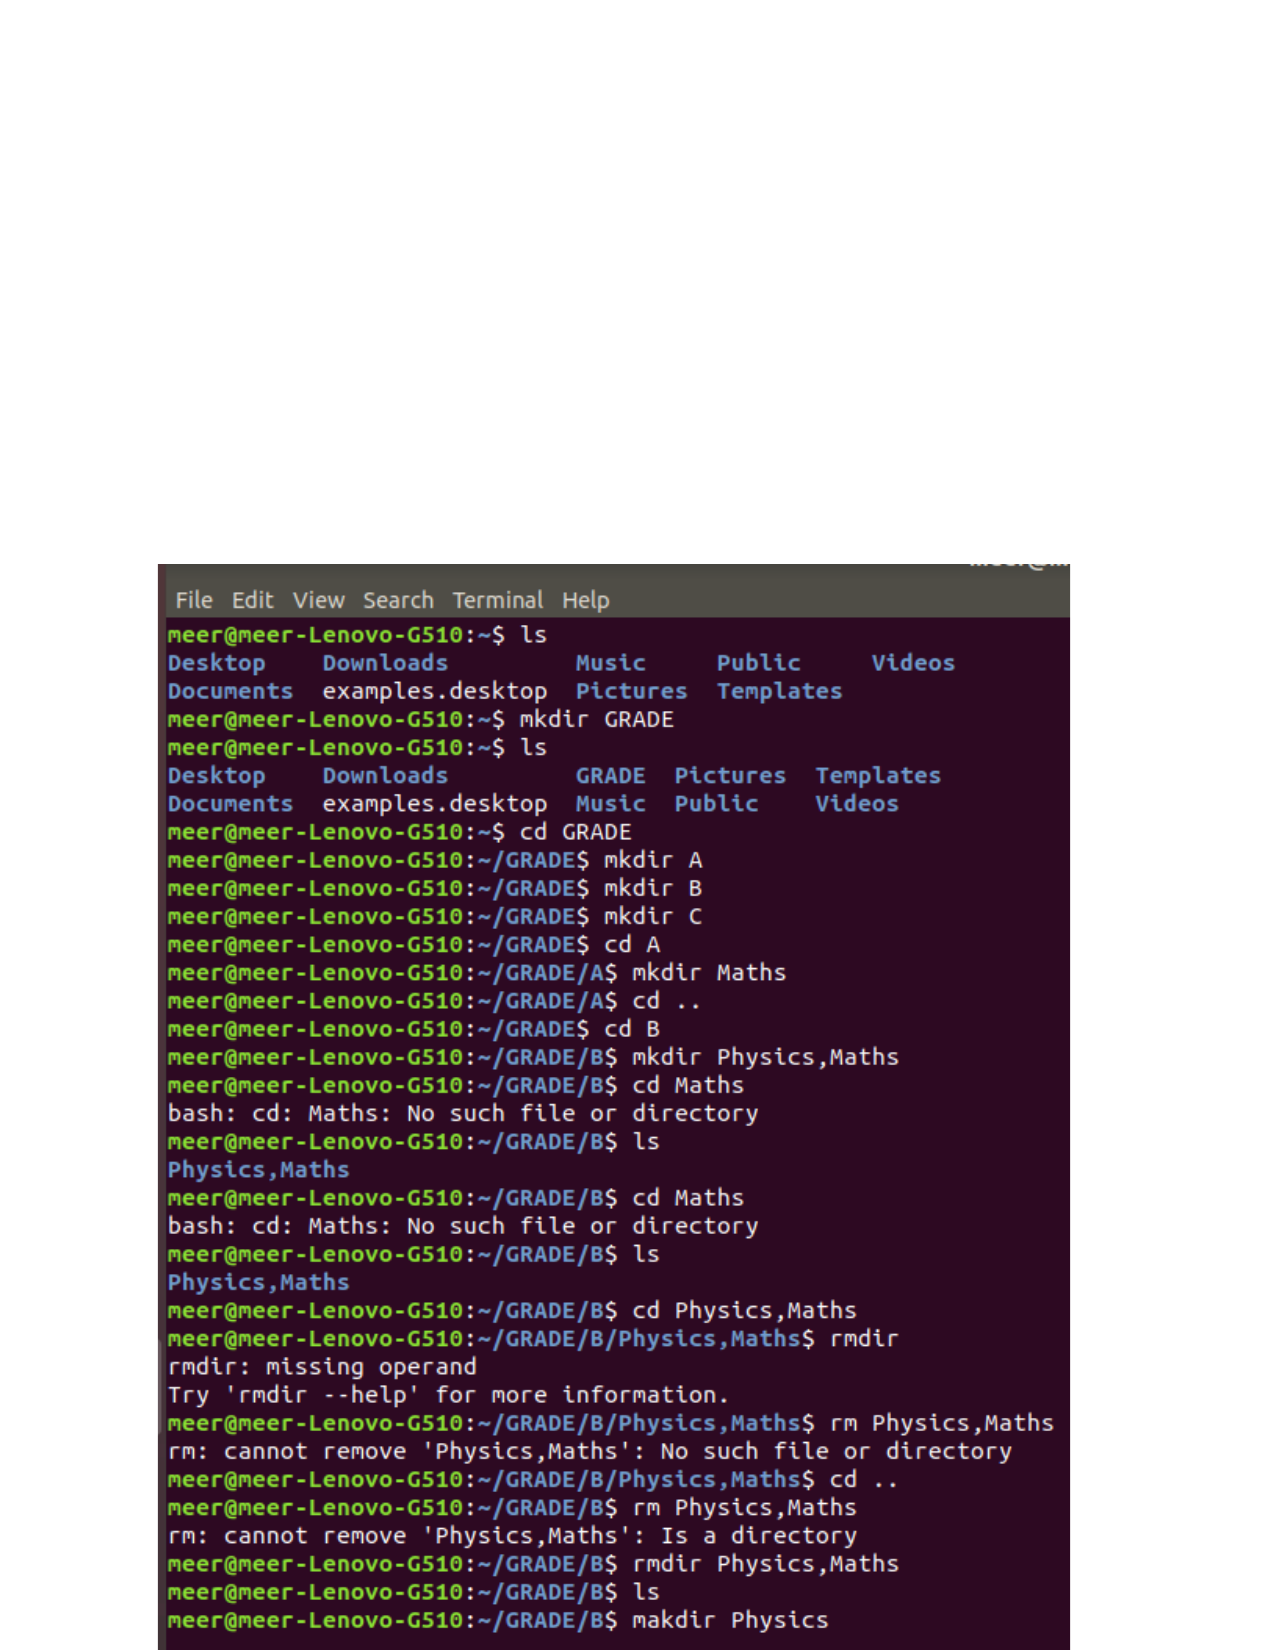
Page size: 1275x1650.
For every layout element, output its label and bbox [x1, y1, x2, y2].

picture [157, 564, 1071, 1650]
